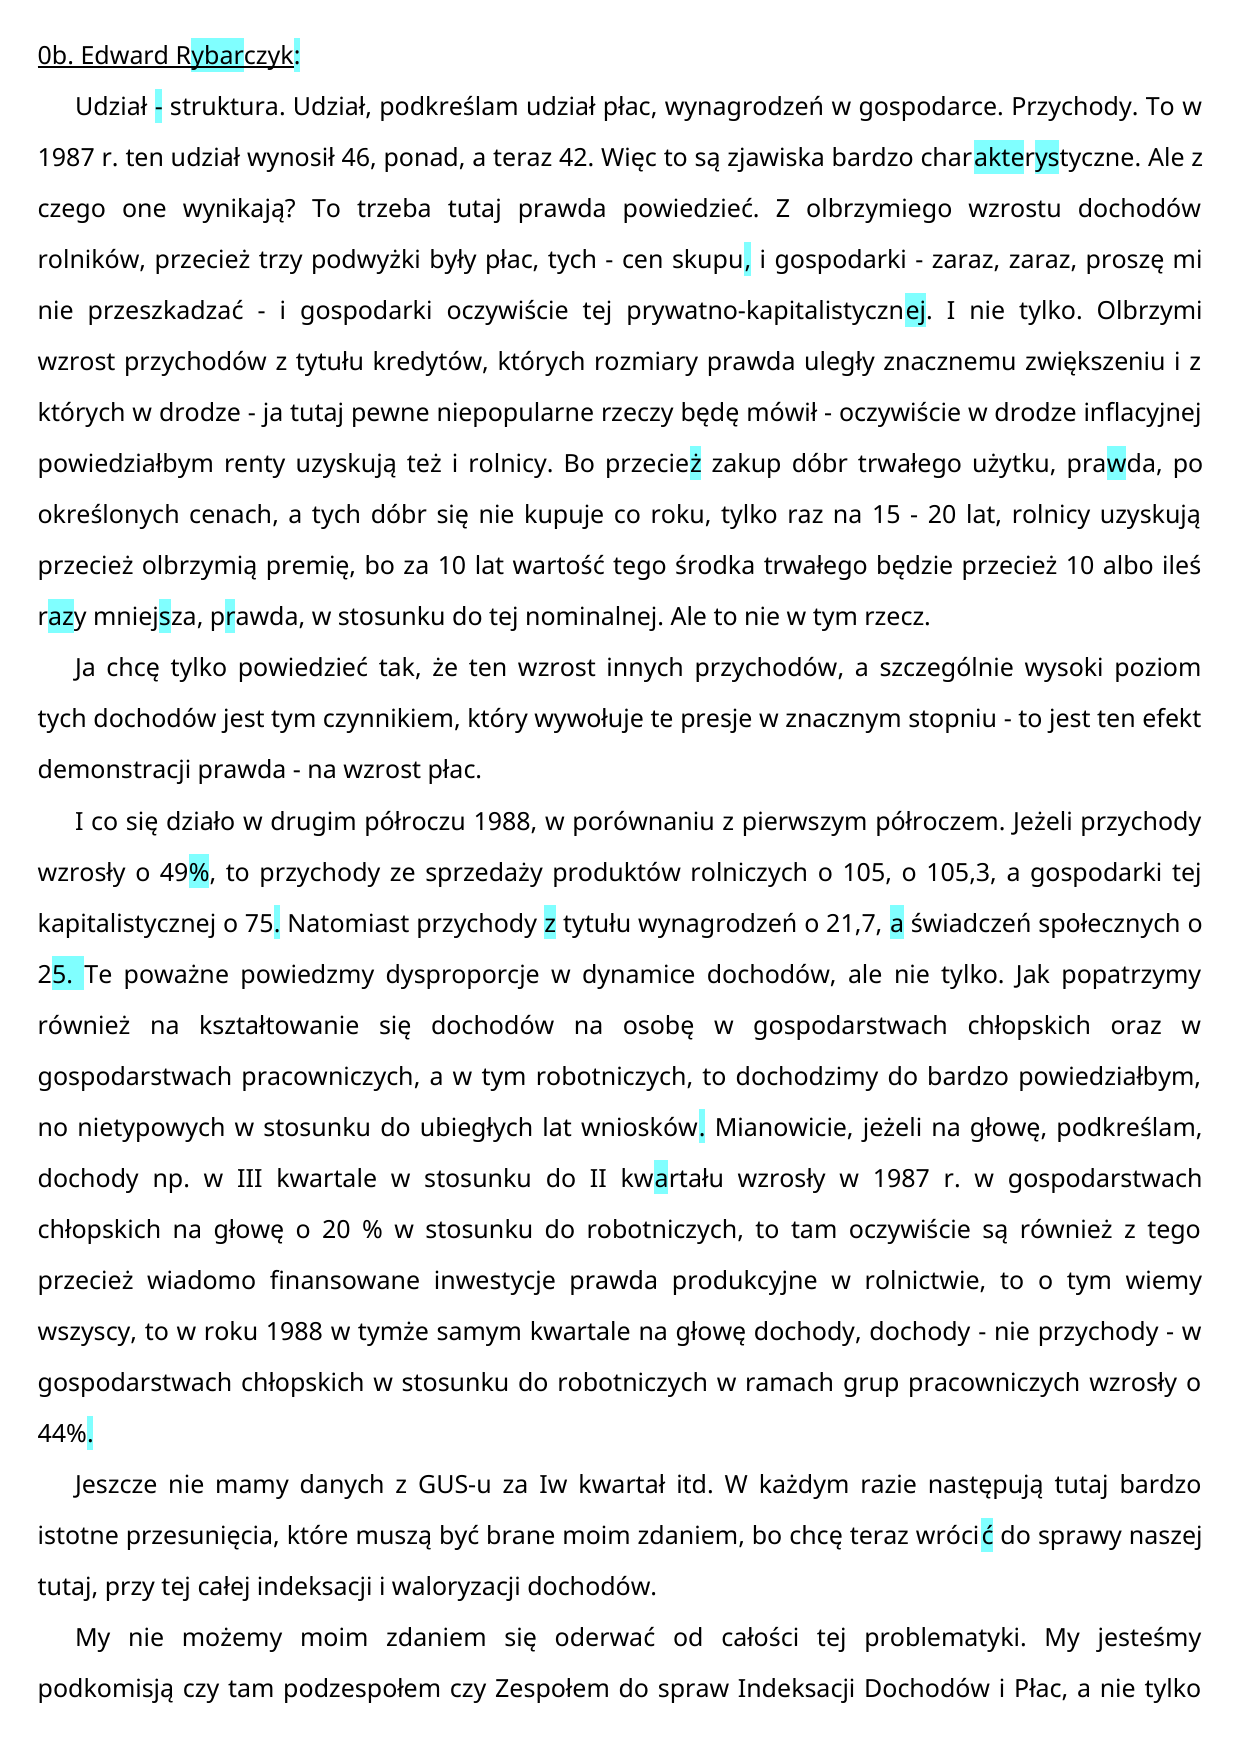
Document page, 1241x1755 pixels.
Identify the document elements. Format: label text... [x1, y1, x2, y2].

text 0b. Edward Rybarczyk: [37, 37, 1203, 72]
text My nie możemy moim zdaniem się oderwać od całości tej problematyki. My jesteśmy podkomisją czy tam podzespołem czy Zespołem do spraw Indeksacji Dochodów i Płac, a nie tylko [37, 1620, 1203, 1705]
text Jeszcze nie mamy danych z GUS-u za Iw kwartał itd. W każdym razie następują tutaj bardzo istotne przesunięcia, które muszą być brane moim zdaniem, bo chcę teraz wrócić do sprawy naszej tutaj, przy tej całej indeksacji i waloryzacji dochodów. [37, 1467, 1203, 1603]
text I co się działo w drugim półroczu 1988, w porównaniu z pierwszym półroczem. Jeżeli przychody wzrosły o 49%, to przychody ze sprzedaży produktów rolniczych o 105, o 105,3, a gospodarki tej kapitalistycznej o 75. Natomiast przychody z tytułu wynagrodzeń o 21,7, a świadczeń społecznych o 25. Te poważne powiedzmy dysproporcje w dynamice dochodów, ale nie tylko. Jak popatrzymy również na kształtowanie się dochodów na osobę w gospodarstwach chłopskich oraz w gospodarstwach pracowniczych, a w tym robotniczych, to dochodzimy do bardzo powiedziałbym, no nietypowych w stosunku do ubiegłych lat wniosków. Mianowicie, jeżeli na głowę, podkreślam, dochody np. w III kwartale w stosunku do II kwartału wzrosły w 1987 r. w gospodarstwach chłopskich na głowę o 20 % w stosunku do robotniczych, to tam oczywiście są również z tego przecież wiadomo finansowane inwestycje prawda produkcyjne w rolnictwie, to o tym wiemy wszyscy, to w roku 1988 w tymże samym kwartale na głowę dochody, dochody - nie przychody - w gospodarstwach chłopskich w stosunku do robotniczych w ramach grup pracowniczych wzrosły o 44%. [37, 803, 1203, 1450]
text Ja chcę tylko powiedzieć tak, że ten wzrost innych przychodów, a szczególnie wysoki poziom tych dochodów jest tym czynnikiem, który wywołuje te presje w znacznym stopniu - to jest ten efekt demonstracji prawda - na wzrost płac. [37, 650, 1203, 786]
text Udział - struktura. Udział, podkreślam udział płac, wynagrodzeń w gospodarce. Przychody. To w 1987 r. ten udział wynosił 46, ponad, a teraz 42. Więc to są zjawiska bardzo charakterystyczne. Ale z czego one wynikają? To trzeba tutaj prawda powiedzieć. Z olbrzymiego wzrostu dochodów rolników, przecież trzy podwyżki były płac, tych - cen skupu, i gospodarki - zaraz, zaraz, proszę mi nie przeszkadzać - i gospodarki oczywiście tej prywatno-kapitalistycznej. I nie tylko. Olbrzymi wzrost przychodów z tytułu kredytów, których rozmiary prawda uległy znacznemu zwiększeniu i z których w drodze - ja tutaj pewne niepopularne rzeczy będę mówił - oczywiście w drodze inflacyjnej powiedziałbym renty uzyskują też i rolnicy. Bo przecież zakup dóbr trwałego użytku, prawda, po określonych cenach, a tych dóbr się nie kupuje co roku, tylko raz na 15 - 20 lat, rolnicy uzyskują przecież olbrzymią premię, bo za 10 lat wartość tego środka trwałego będzie przecież 10 albo ileś razy mniejsza, prawda, w stosunku do tej nominalnej. Ale to nie w tym rzecz. [37, 88, 1203, 633]
